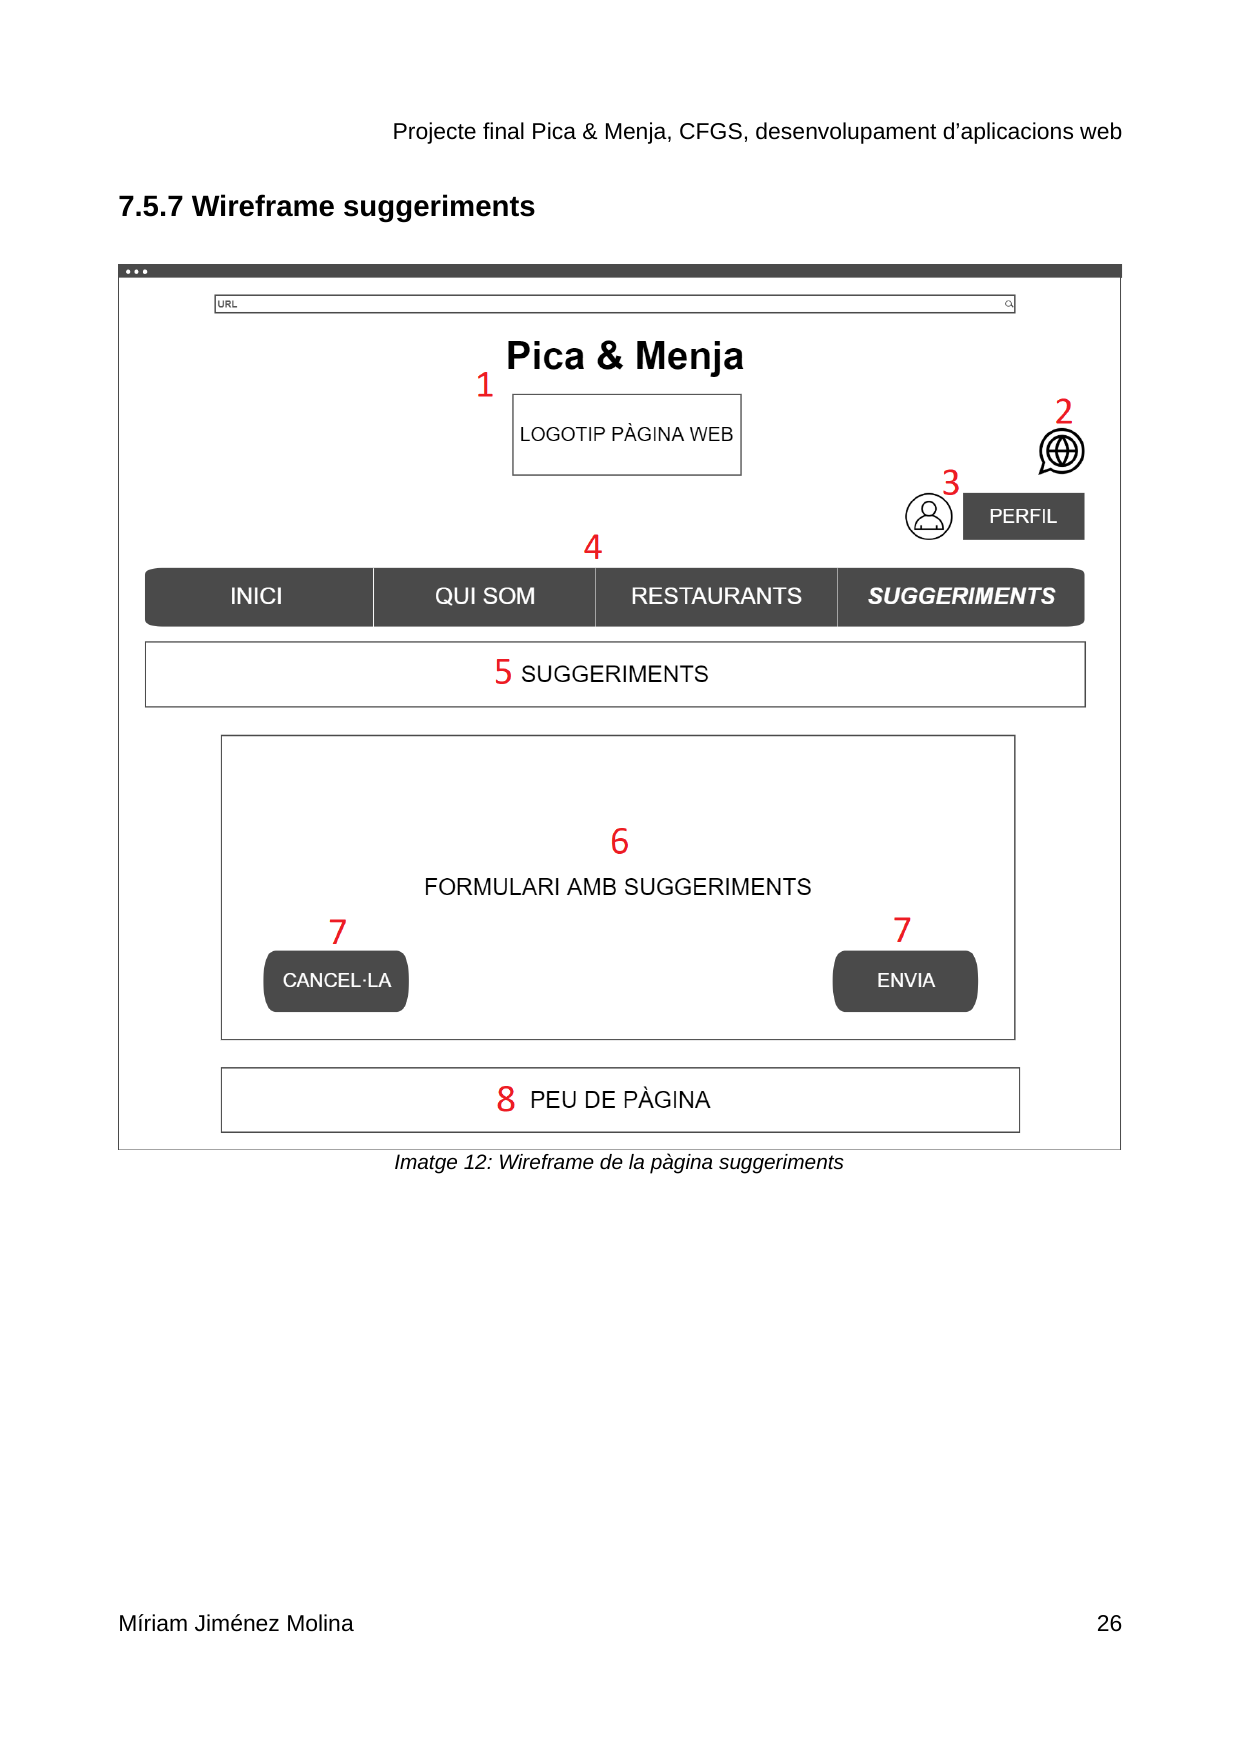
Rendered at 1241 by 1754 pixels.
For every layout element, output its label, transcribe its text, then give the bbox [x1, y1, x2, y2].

text Imatge 12: Wireframe de la pàgina suggeriments [118, 1150, 1122, 1173]
subtitle 7.5.7 Wireframe suggeriments [118, 188, 1122, 222]
picture [118, 264, 1123, 1150]
